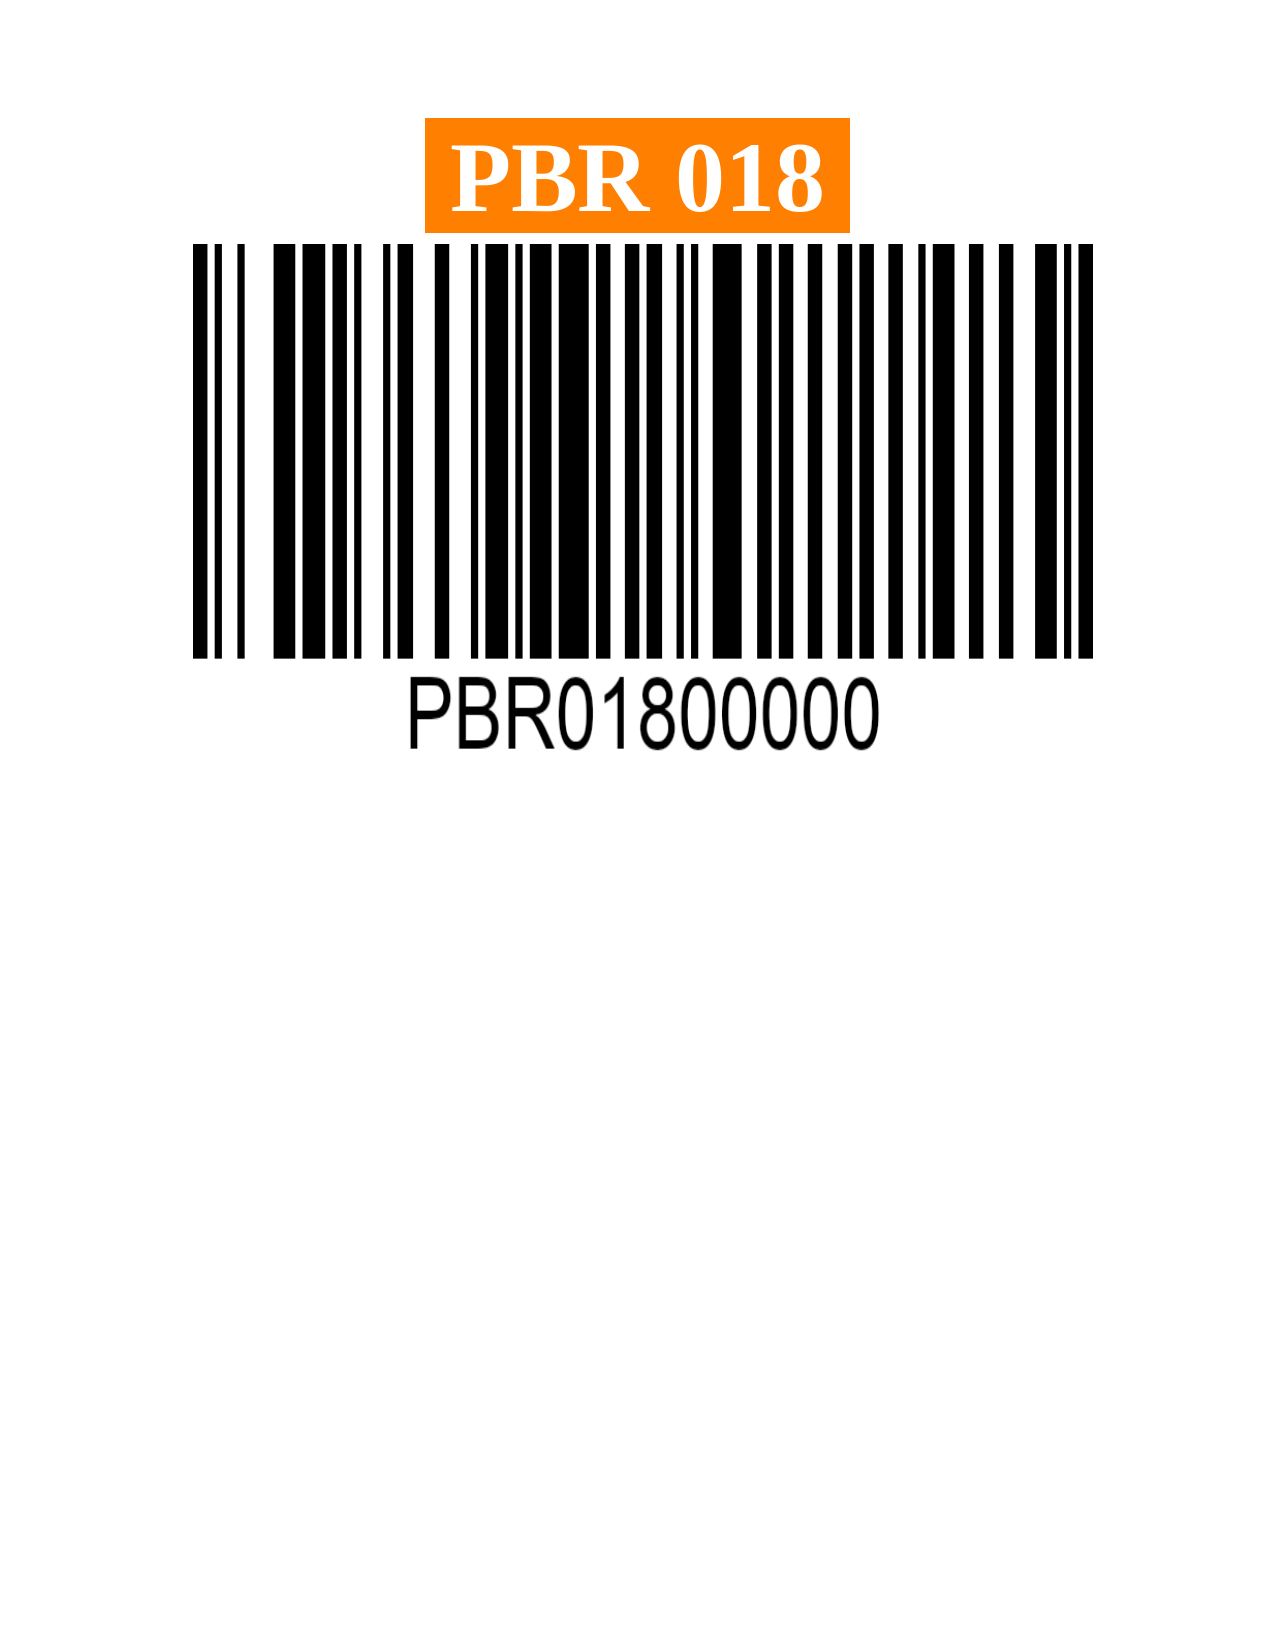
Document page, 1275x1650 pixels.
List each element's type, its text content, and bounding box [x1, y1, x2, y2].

picture [193, 244, 1093, 770]
text PBR 018 [118, 118, 1157, 233]
